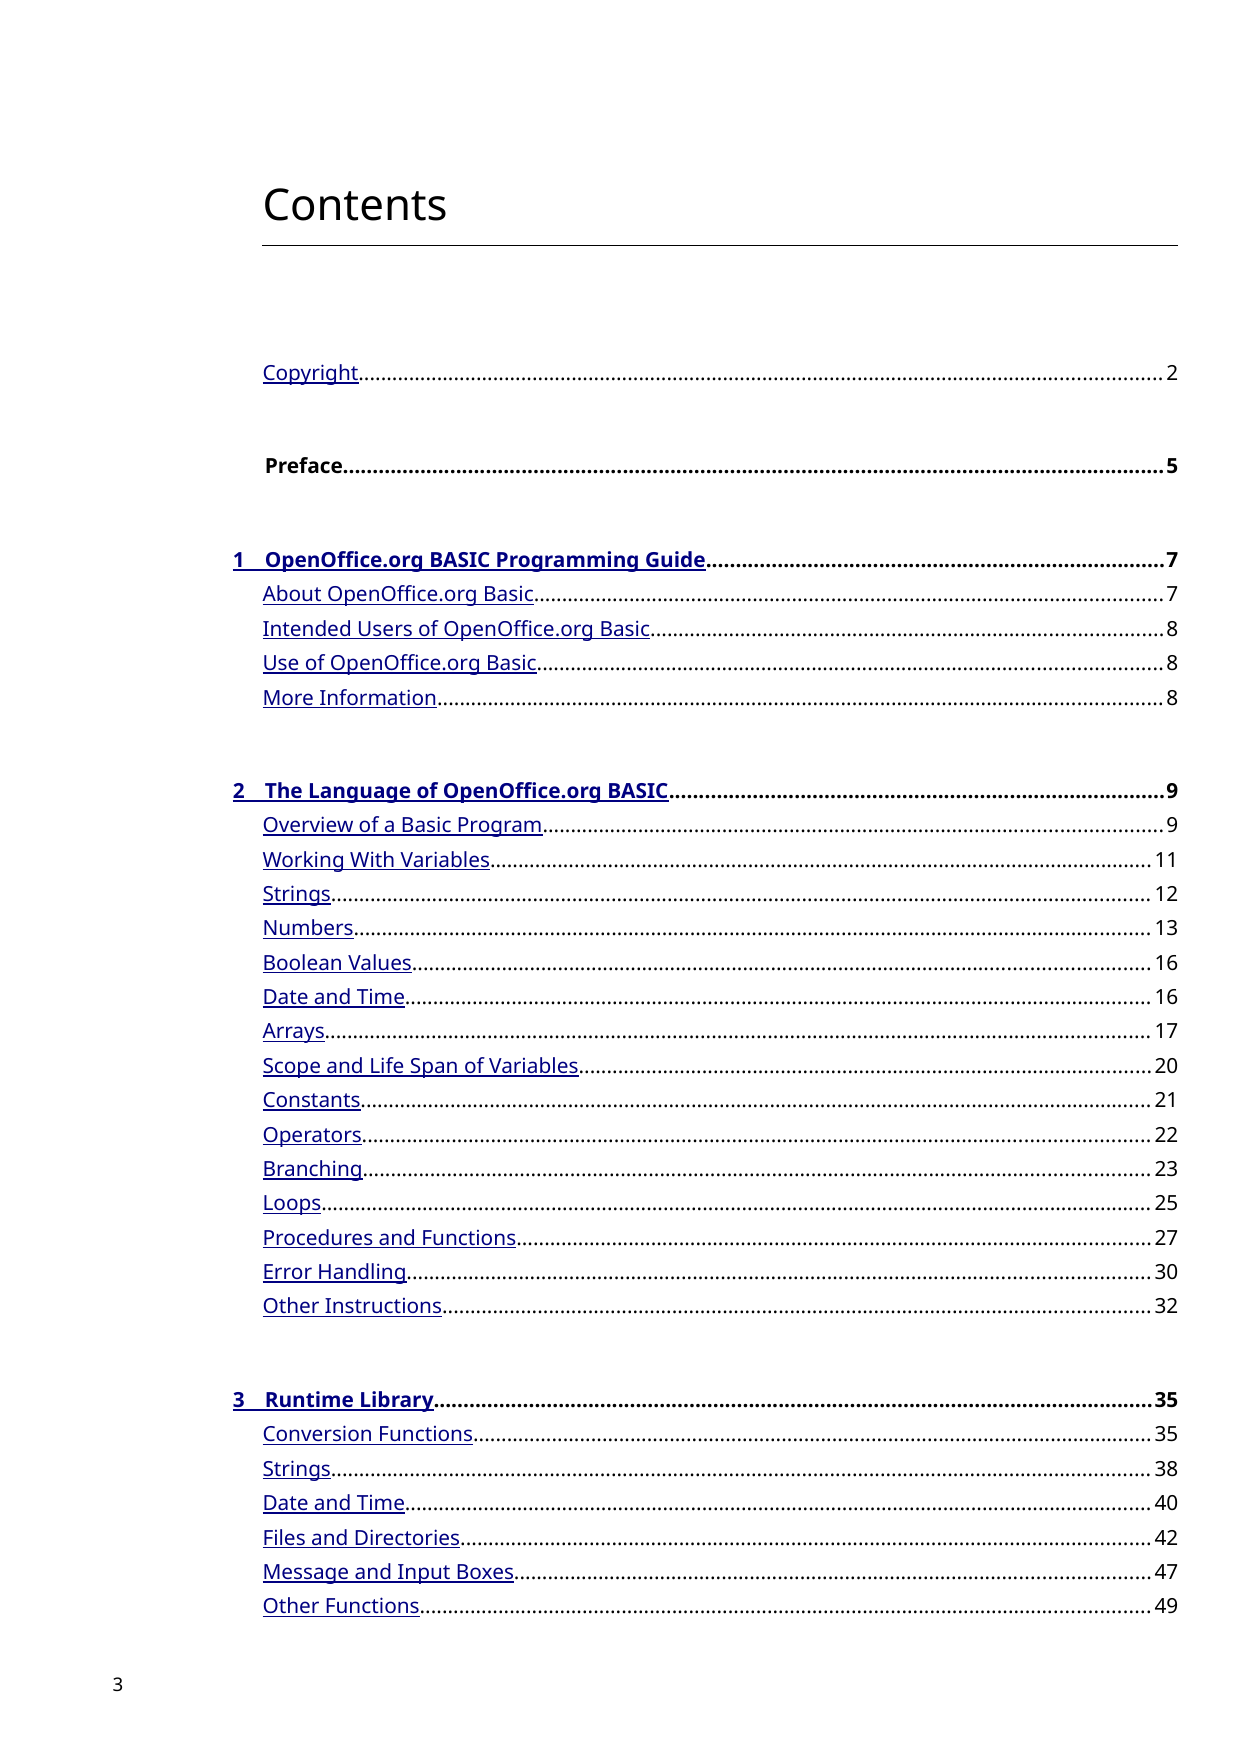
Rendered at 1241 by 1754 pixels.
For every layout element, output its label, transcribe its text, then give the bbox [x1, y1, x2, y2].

text Numbers 13 [262, 913, 1178, 942]
text Message and Input Boxes 47 [262, 1557, 1178, 1585]
text Overview of a Basic Program 9 [262, 810, 1178, 839]
text Strings 38 [262, 1454, 1178, 1482]
text 1 OpenOffice.org BASIC Programming Guide 7 [233, 545, 1178, 573]
text Other Instructions 32 [262, 1292, 1178, 1320]
text Preface 5 [233, 452, 1178, 480]
text Intended Users of OpenOffice.org Basic 8 [262, 614, 1178, 642]
text Files and Directories 42 [262, 1523, 1178, 1551]
text Scope and Life Span of Variables 20 [262, 1051, 1178, 1079]
text Constants 21 [262, 1085, 1178, 1114]
text Other Functions 49 [262, 1591, 1178, 1620]
text Date and Time 16 [262, 982, 1178, 1011]
text Date and Time 40 [262, 1488, 1178, 1517]
text Boolean Values 16 [262, 948, 1178, 976]
text About OpenOffice.org Basic 7 [262, 579, 1178, 608]
text 2 The Language of OpenOffice.org BASIC 9 [233, 776, 1178, 804]
text Operators 22 [262, 1120, 1178, 1148]
text Use of OpenOffice.org Basic 8 [262, 648, 1178, 677]
text Loops 25 [262, 1188, 1178, 1217]
text Error Handling 30 [262, 1257, 1178, 1286]
text Arrays 17 [262, 1017, 1178, 1045]
text 3 Runtime Library 35 [233, 1385, 1178, 1413]
text Branching 23 [262, 1154, 1178, 1183]
text Strings 12 [262, 879, 1178, 908]
subtitle Contents [262, 174, 1178, 245]
text Copyright 2 [262, 358, 1178, 387]
text Conversion Functions 35 [262, 1419, 1178, 1448]
text Procedures and Functions 27 [262, 1223, 1178, 1251]
text More Information 8 [262, 683, 1178, 711]
text Working With Variables 11 [262, 845, 1178, 873]
